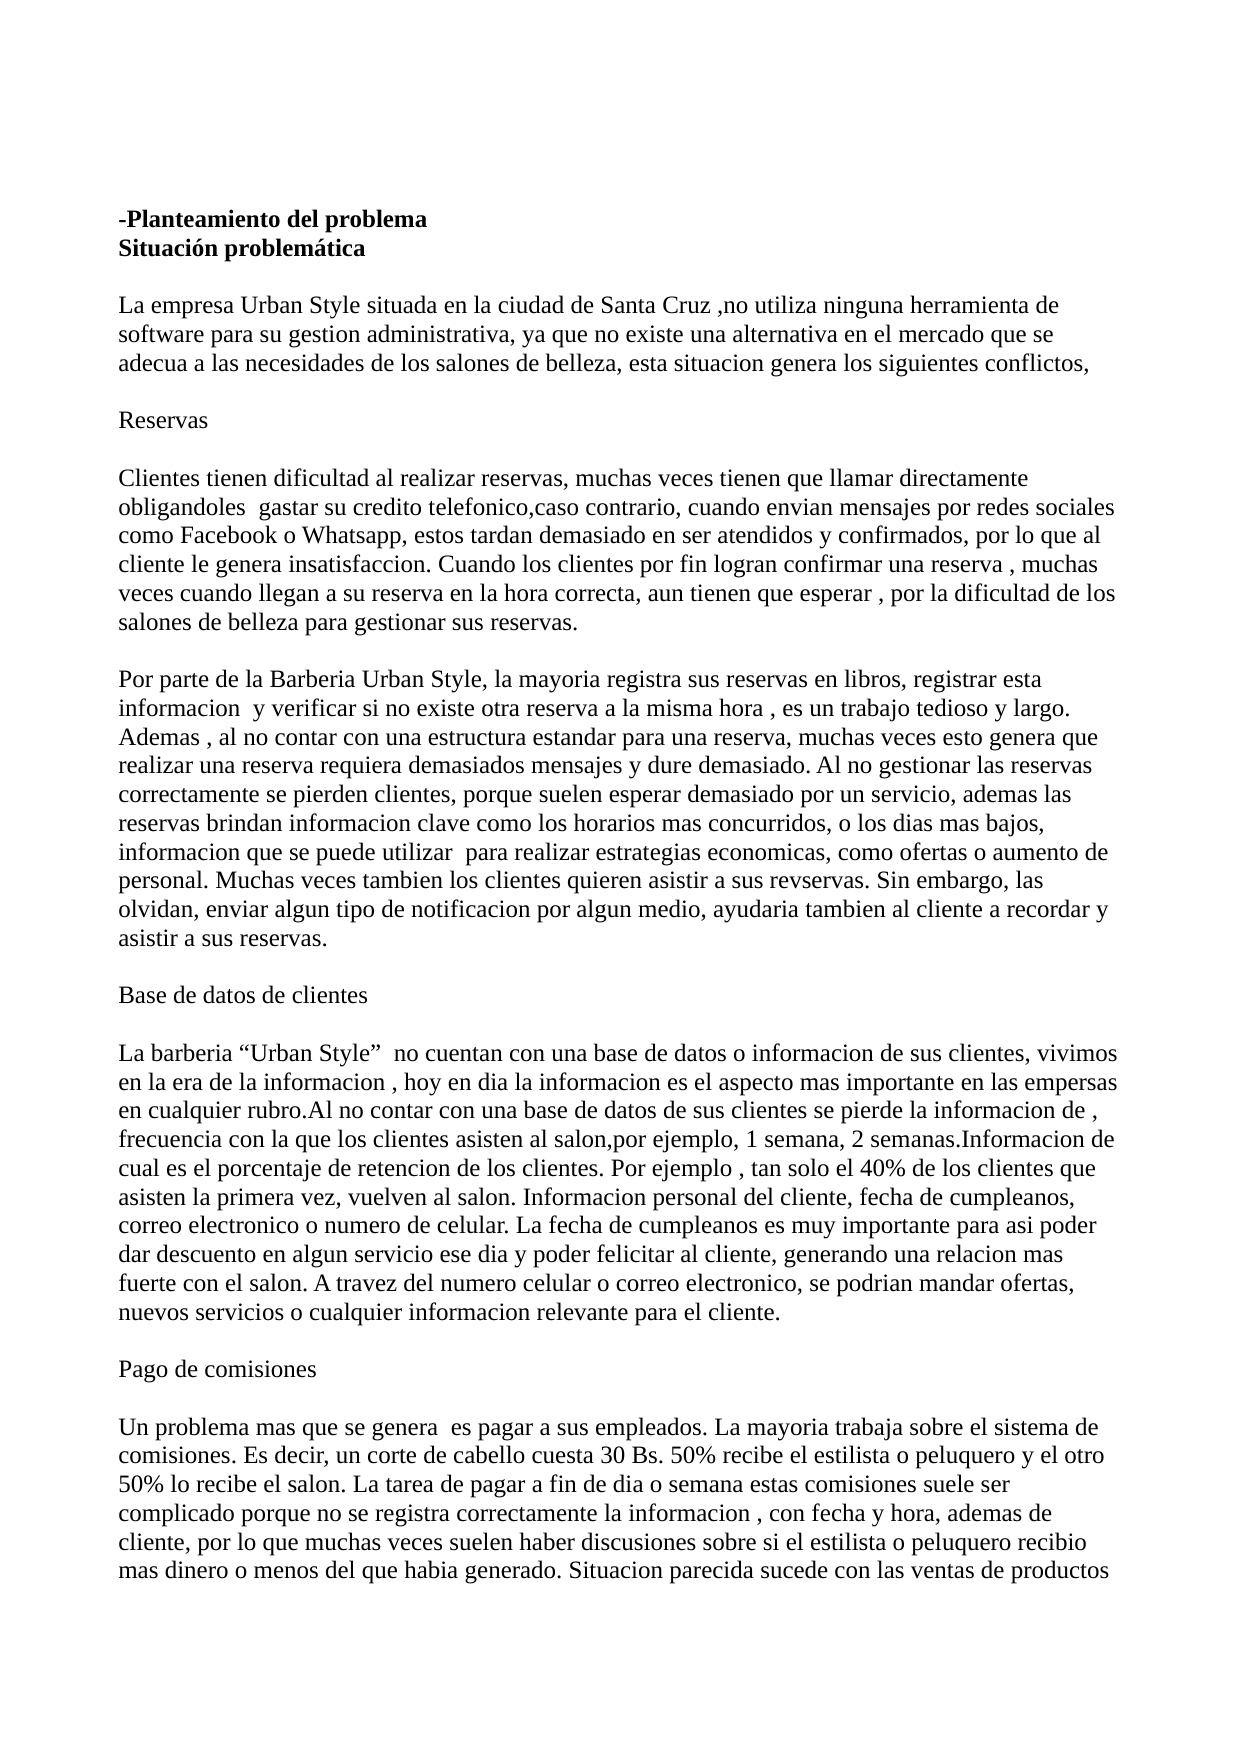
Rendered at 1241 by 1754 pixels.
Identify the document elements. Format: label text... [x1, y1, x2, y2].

text Base de datos de clientes [118, 981, 1122, 1009]
text Reservas [118, 406, 1122, 434]
text Por parte de la Barberia Urban Style, la mayoria registra sus reservas en libros, registrar esta informacion y verificar si no existe otra reserva a la misma hora , es un trabajo tedioso y largo. Ademas , al no contar con una estructura estandar para una reserva, muchas veces esto genera que realizar una reserva requiera demasiados mensajes y dure demasiado. Al no gestionar las reservas correctamente se pierden clientes, porque suelen esperar demasiado por un servicio, ademas las reservas brindan informacion clave como los horarios mas concurridos, o los dias mas bajos, informacion que se puede utilizar para realizar estrategias economicas, como ofertas o aumento de personal. Muchas veces tambien los clientes quieren asistir a sus revservas. Sin embargo, las olvidan, enviar algun tipo de notificacion por algun medio, ayudaria tambien al cliente a recordar y asistir a sus reservas. [118, 664, 1122, 952]
text -Planteamiento del problema [118, 204, 1122, 233]
text La barberia “Urban Style” no cuentan con una base de datos o informacion de sus clientes, vivimos en la era de la informacion , hoy en dia la informacion es el aspecto mas importante en las empersas en cualquier rubro.Al no contar con una base de datos de sus clientes se pierde la informacion de , frecuencia con la que los clientes asisten al salon,por ejemplo, 1 semana, 2 semanas.Informacion de cual es el porcentaje de retencion de los clientes. Por ejemplo , tan solo el 40% de los clientes que asisten la primera vez, vuelven al salon. Informacion personal del cliente, fecha de cumpleanos, correo electronico o numero de celular. La fecha de cumpleanos es muy importante para asi poder dar descuento en algun servicio ese dia y poder felicitar al cliente, generando una relacion mas fuerte con el salon. A travez del numero celular o correo electronico, se podrian mandar ofertas, nuevos servicios o cualquier informacion relevante para el cliente. [118, 1038, 1122, 1326]
text Pago de comisiones [118, 1354, 1122, 1383]
text La empresa Urban Style situada en la ciudad de Santa Cruz ,no utiliza ninguna herramienta de software para su gestion administrativa, ya que no existe una alternativa en el mercado que se adecua a las necesidades de los salones de belleza, esta situacion genera los siguientes conflictos, [118, 291, 1122, 377]
text Clientes tienen dificultad al realizar reservas, muchas veces tienen que llamar directamente obligandoles gastar su credito telefonico,caso contrario, cuando envian mensajes por redes sociales como Facebook o Whatsapp, estos tardan demasiado en ser atendidos y confirmados, por lo que al cliente le genera insatisfaccion. Cuando los clientes por fin logran confirmar una reserva , muchas veces cuando llegan a su reserva en la hora correcta, aun tienen que esperar , por la dificultad de los salones de belleza para gestionar sus reservas. [118, 463, 1122, 636]
text Un problema mas que se genera es pagar a sus empleados. La mayoria trabaja sobre el sistema de comisiones. Es decir, un corte de cabello cuesta 30 Bs. 50% recibe el estilista o peluquero y el otro 50% lo recibe el salon. La tarea de pagar a fin de dia o semana estas comisiones suele ser complicado porque no se registra correctamente la informacion , con fecha y hora, ademas de cliente, por lo que muchas veces suelen haber discusiones sobre si el estilista o peluquero recibio mas dinero o menos del que habia generado. Situacion parecida sucede con las ventas de productos [118, 1412, 1122, 1584]
text Situación problemática [118, 233, 1122, 262]
